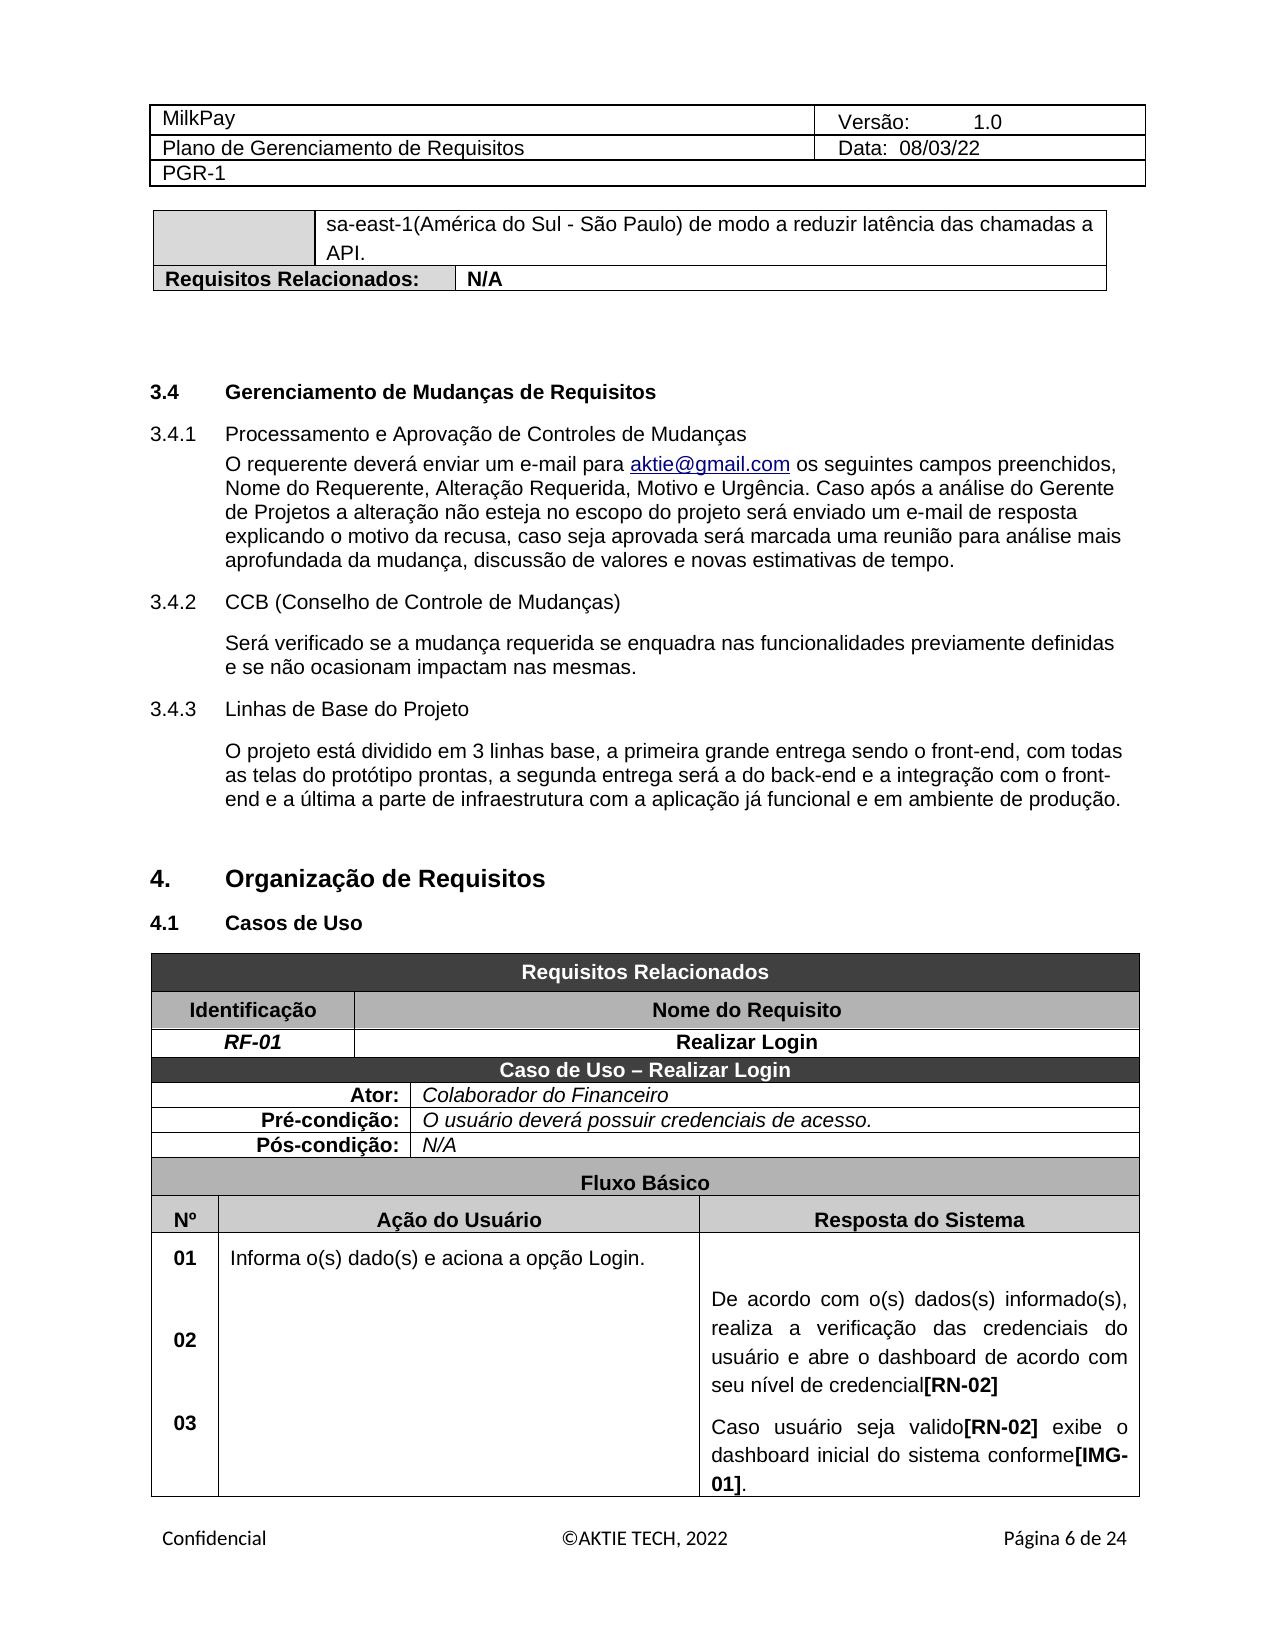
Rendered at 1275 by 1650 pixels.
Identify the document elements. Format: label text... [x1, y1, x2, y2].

table_cell Fluxo Básico [152, 1158, 1139, 1195]
table_cell Pós-condição: [152, 1133, 410, 1157]
table_cell Informa o(s) dado(s) e aciona a opção Login. [219, 1233, 699, 1496]
table_cell Nº [152, 1196, 218, 1232]
subtitle Gerenciamento de Mudanças de Requisitos [150, 380, 1125, 404]
table_cell Realizar Login [355, 1030, 1139, 1057]
table_cell Caso de Uso – Realizar Login [152, 1058, 1139, 1082]
table_cell Ação do Usuário [219, 1196, 699, 1232]
table_cell [154, 211, 314, 265]
table_cell Pré-condição: [152, 1108, 410, 1132]
table_cell Ator: [152, 1083, 410, 1107]
text O projeto está dividido em 3 linhas base, a primeira grande entrega sendo o front-end, com todas as telas do protótipo prontas, a segunda entrega será a do back-end e a integração com o front-end e a última a parte de infraestrutura com a aplicação já funcional e em ambiente de produção. [225, 738, 1125, 810]
table_cell O usuário deverá possuir credenciais de acesso. [411, 1108, 1139, 1132]
table_cell N/A [411, 1133, 1139, 1157]
text Será verificado se a mudança requerida se enquadra nas funcionalidades previamente definidas e se não ocasionam impactam nas mesmas. [225, 631, 1125, 679]
text O requerente deverá enviar um e-mail para aktie@gmail.com os seguintes campos preenchidos, Nome do Requerente, Alteração Requerida, Motivo e Urgência. Caso após a análise do Gerente de Projetos a alteração não esteja no escopo do projeto será enviado um e-mail de resposta explicando o motivo da recusa, caso seja aprovada será marcada uma reunião para análise mais aprofundada da mudança, discussão de valores e novas estimativas de tempo. [225, 452, 1125, 572]
table_cell Resposta do Sistema [700, 1196, 1139, 1232]
table_cell 01 02 03 [152, 1233, 218, 1496]
table_cell Colaborador do Financeiro [411, 1083, 1139, 1107]
subtitle CCB (Conselho de Controle de Mudanças) [150, 589, 1125, 613]
table_header Requisitos Relacionados [152, 954, 1139, 991]
subtitle Linhas de Base do Projeto [150, 697, 1125, 721]
table_cell Identificação [152, 992, 354, 1028]
subtitle Organização de Requisitos [150, 864, 1125, 893]
table_cell sa-east-1(América do Sul - São Paulo) de modo a reduzir latência das chamadas a API. [316, 211, 1106, 265]
table_cell RF-01 [152, 1030, 354, 1057]
table_cell N/A [456, 266, 1106, 290]
table_cell Requisitos Relacionados: [154, 266, 455, 290]
table_cell Nome do Requisito [355, 992, 1139, 1028]
subtitle Processamento e Aprovação de Controles de Mudanças [150, 422, 1125, 446]
table_cell De acordo com o(s) dados(s) informado(s), realiza a verificação das credenciais do usuário e abre o dashboard de acordo com seu nível de credencial[RN-02] Caso usuário seja valido[RN-02] exibe o dashboard inicial do sistema conforme[IMG-01]. [700, 1233, 1139, 1496]
subtitle Casos de Uso [150, 911, 1125, 935]
